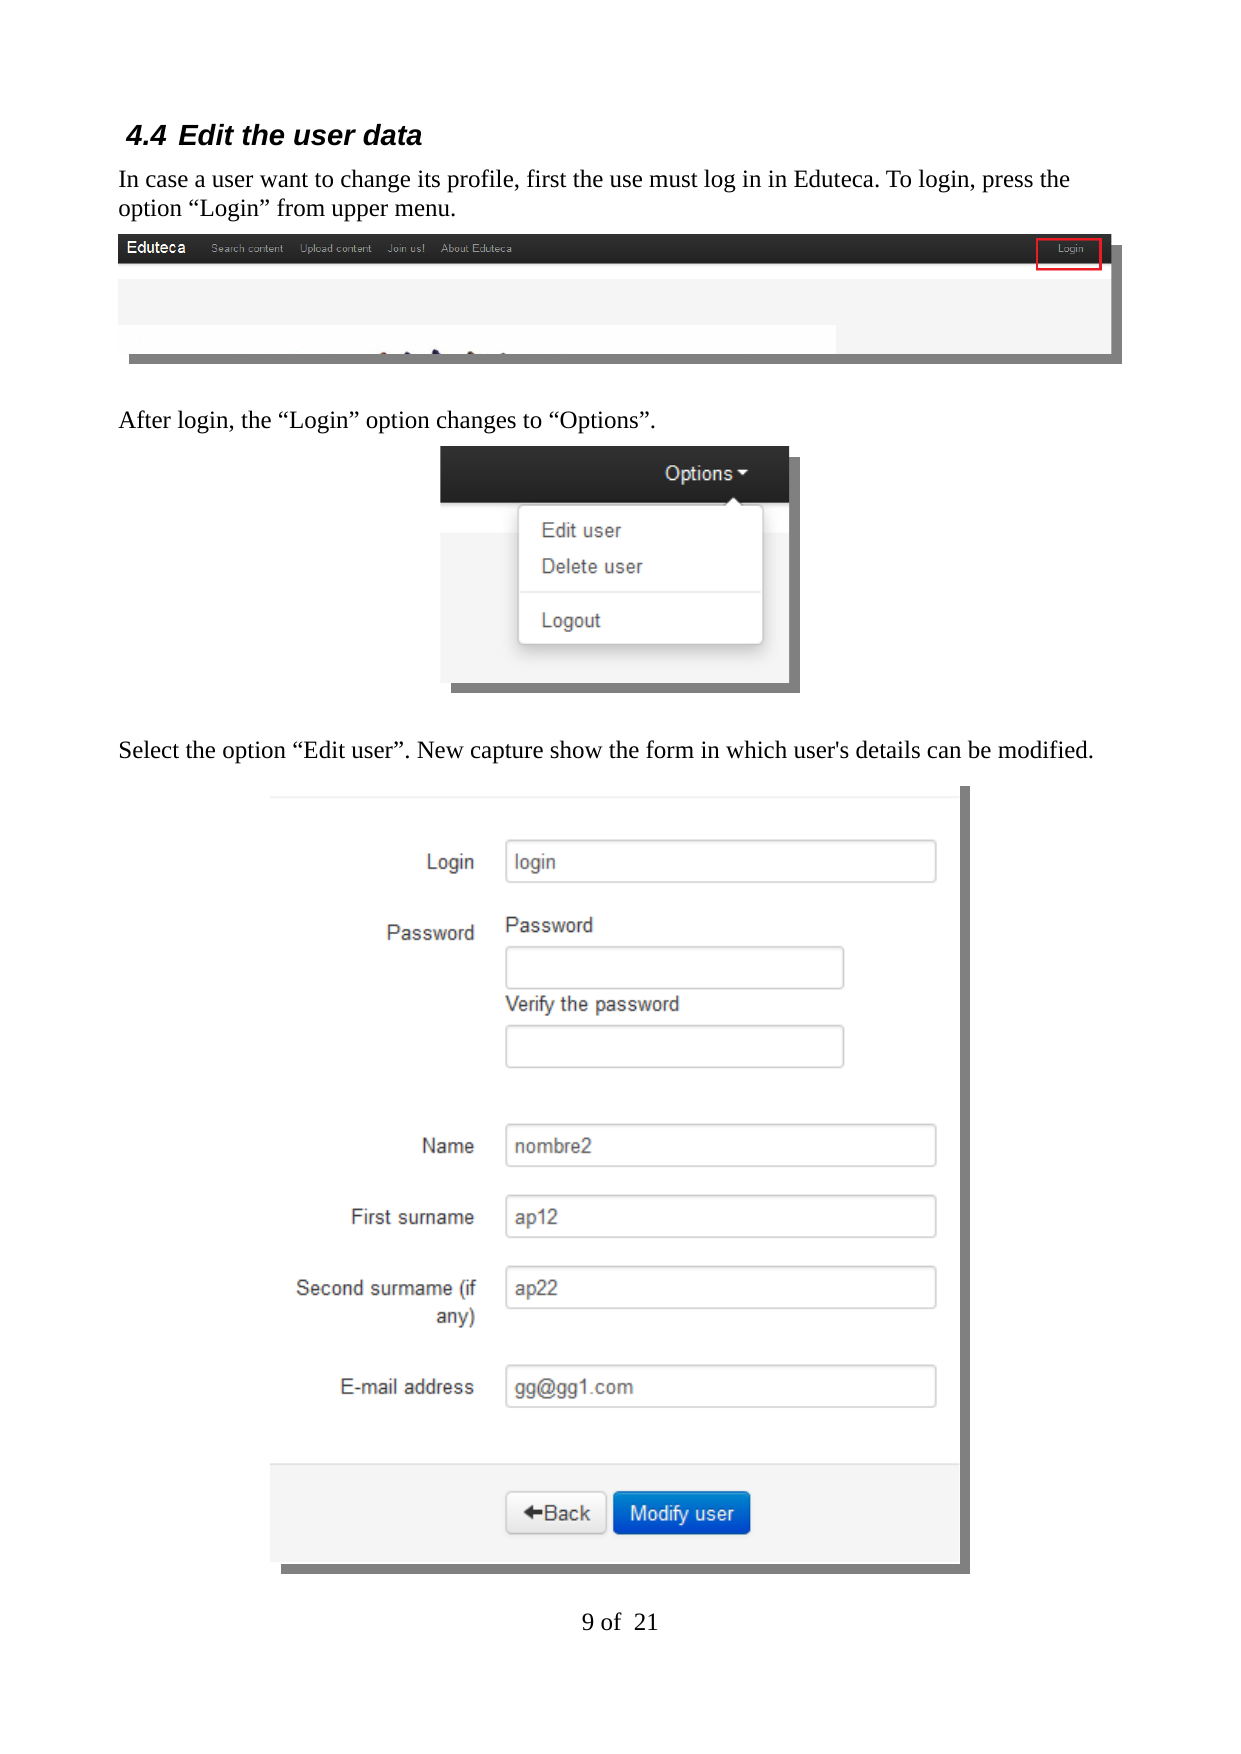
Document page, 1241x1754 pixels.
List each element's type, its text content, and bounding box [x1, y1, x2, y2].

text Select the option “Edit user”. New capture show the form in which user's details can be modified. [118, 735, 1122, 763]
picture [440, 446, 790, 683]
text In case a user want to change its profile, first the use must log in in Eduteca. To login, press the option “Login” from upper menu. [118, 164, 1122, 222]
picture [270, 776, 960, 1564]
text After login, the “Login” option changes to “Options”. [118, 405, 1122, 434]
subtitle Edit the user data [118, 118, 1122, 152]
picture [118, 234, 1112, 354]
